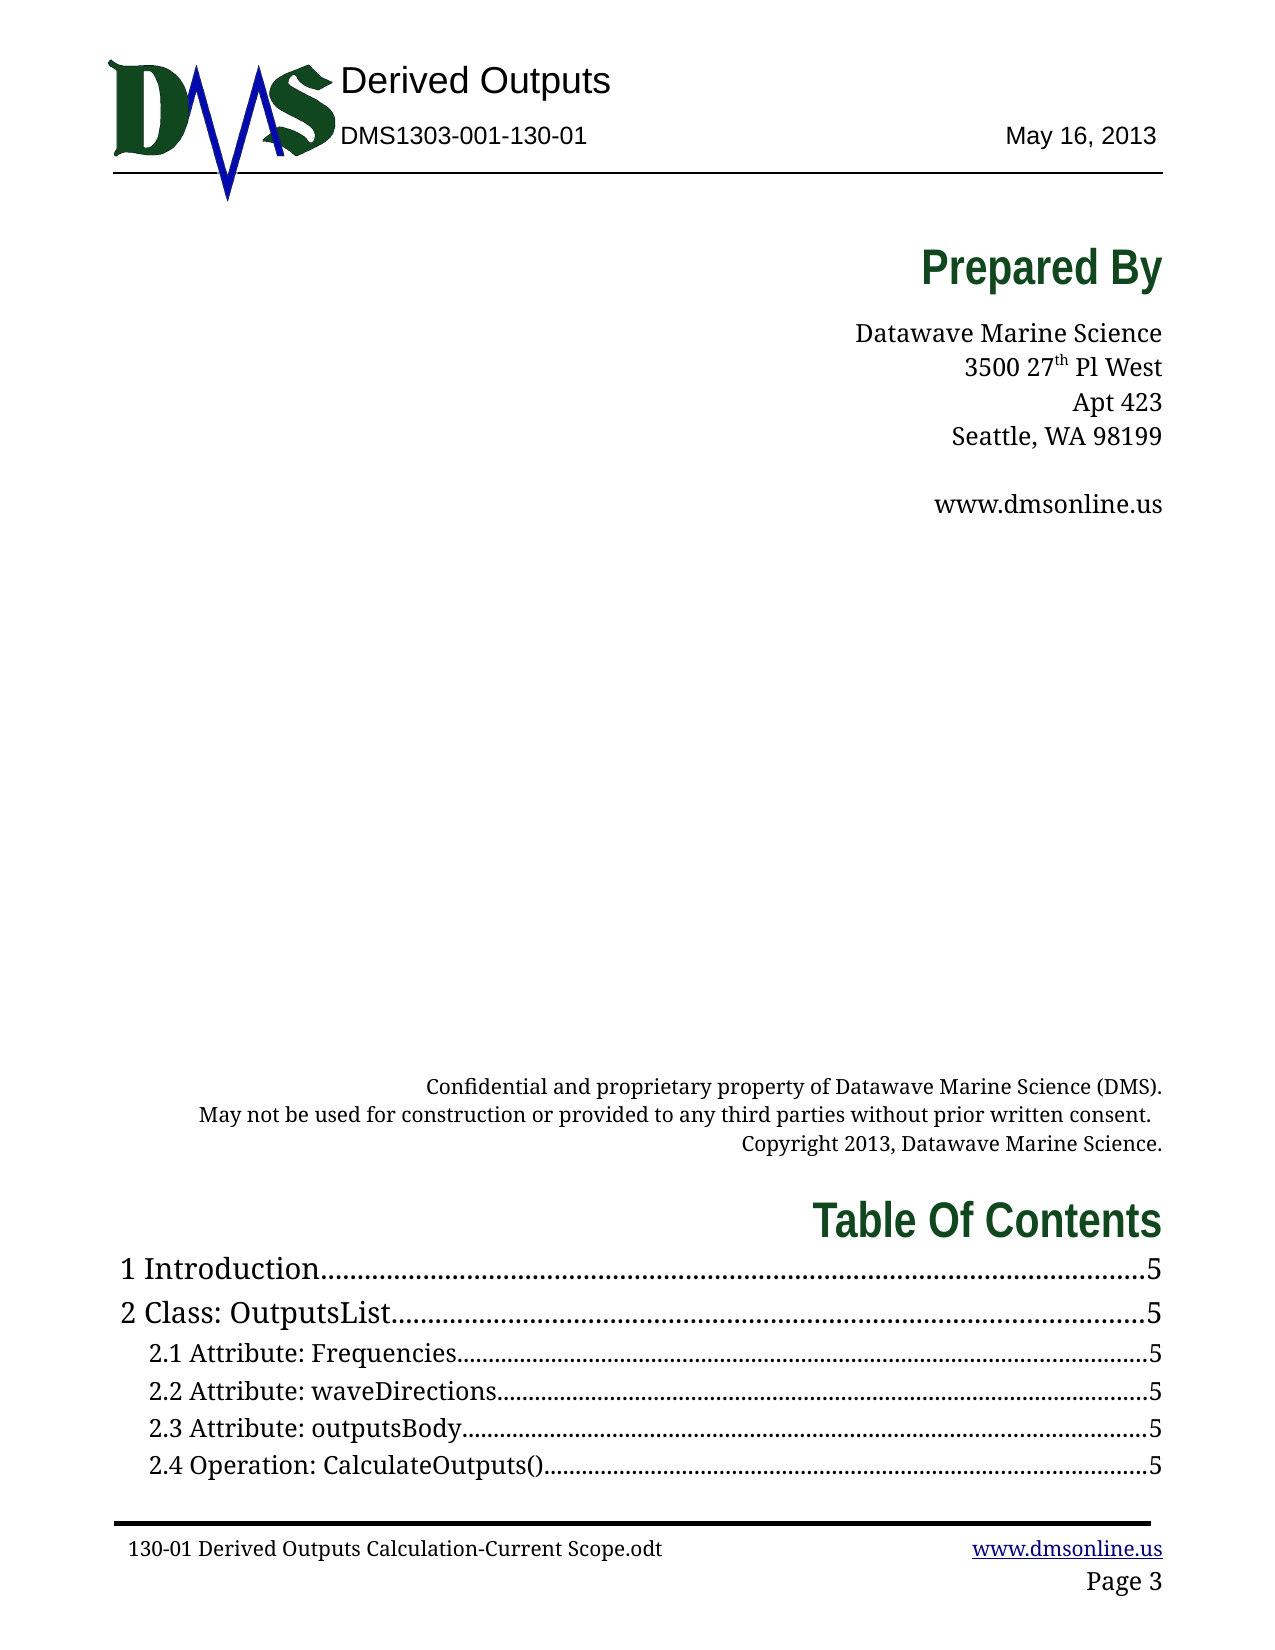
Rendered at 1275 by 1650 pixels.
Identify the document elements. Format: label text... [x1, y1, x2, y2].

text 2 Class: OutputsList 5 [112, 1292, 1162, 1332]
subtitle Table of Contents [112, 1191, 1162, 1248]
picture [105, 56, 338, 204]
table_cell Confidential and proprietary property of Datawave Marine Science (DMS). May not be used for construction or provided to any third parties without prior written consent. Copyright 2013, Datawave Marine Science. [113, 520, 1162, 1157]
text 2.1 Attribute: Frequencies 5 [142, 1336, 1162, 1370]
text 1 Introduction 5 [112, 1248, 1162, 1288]
table_header Prepared By Datawave Marine Science 3500 27th Pl West Apt 423 Seattle, WA 98199 www.dmsonline.us [113, 238, 1162, 520]
text 2.3 Attribute: outputsBody 5 [142, 1411, 1162, 1445]
text 2.4 Operation: CalculateOutputs() 5 [142, 1448, 1162, 1482]
text 2.2 Attribute: waveDirections 5 [142, 1373, 1162, 1407]
